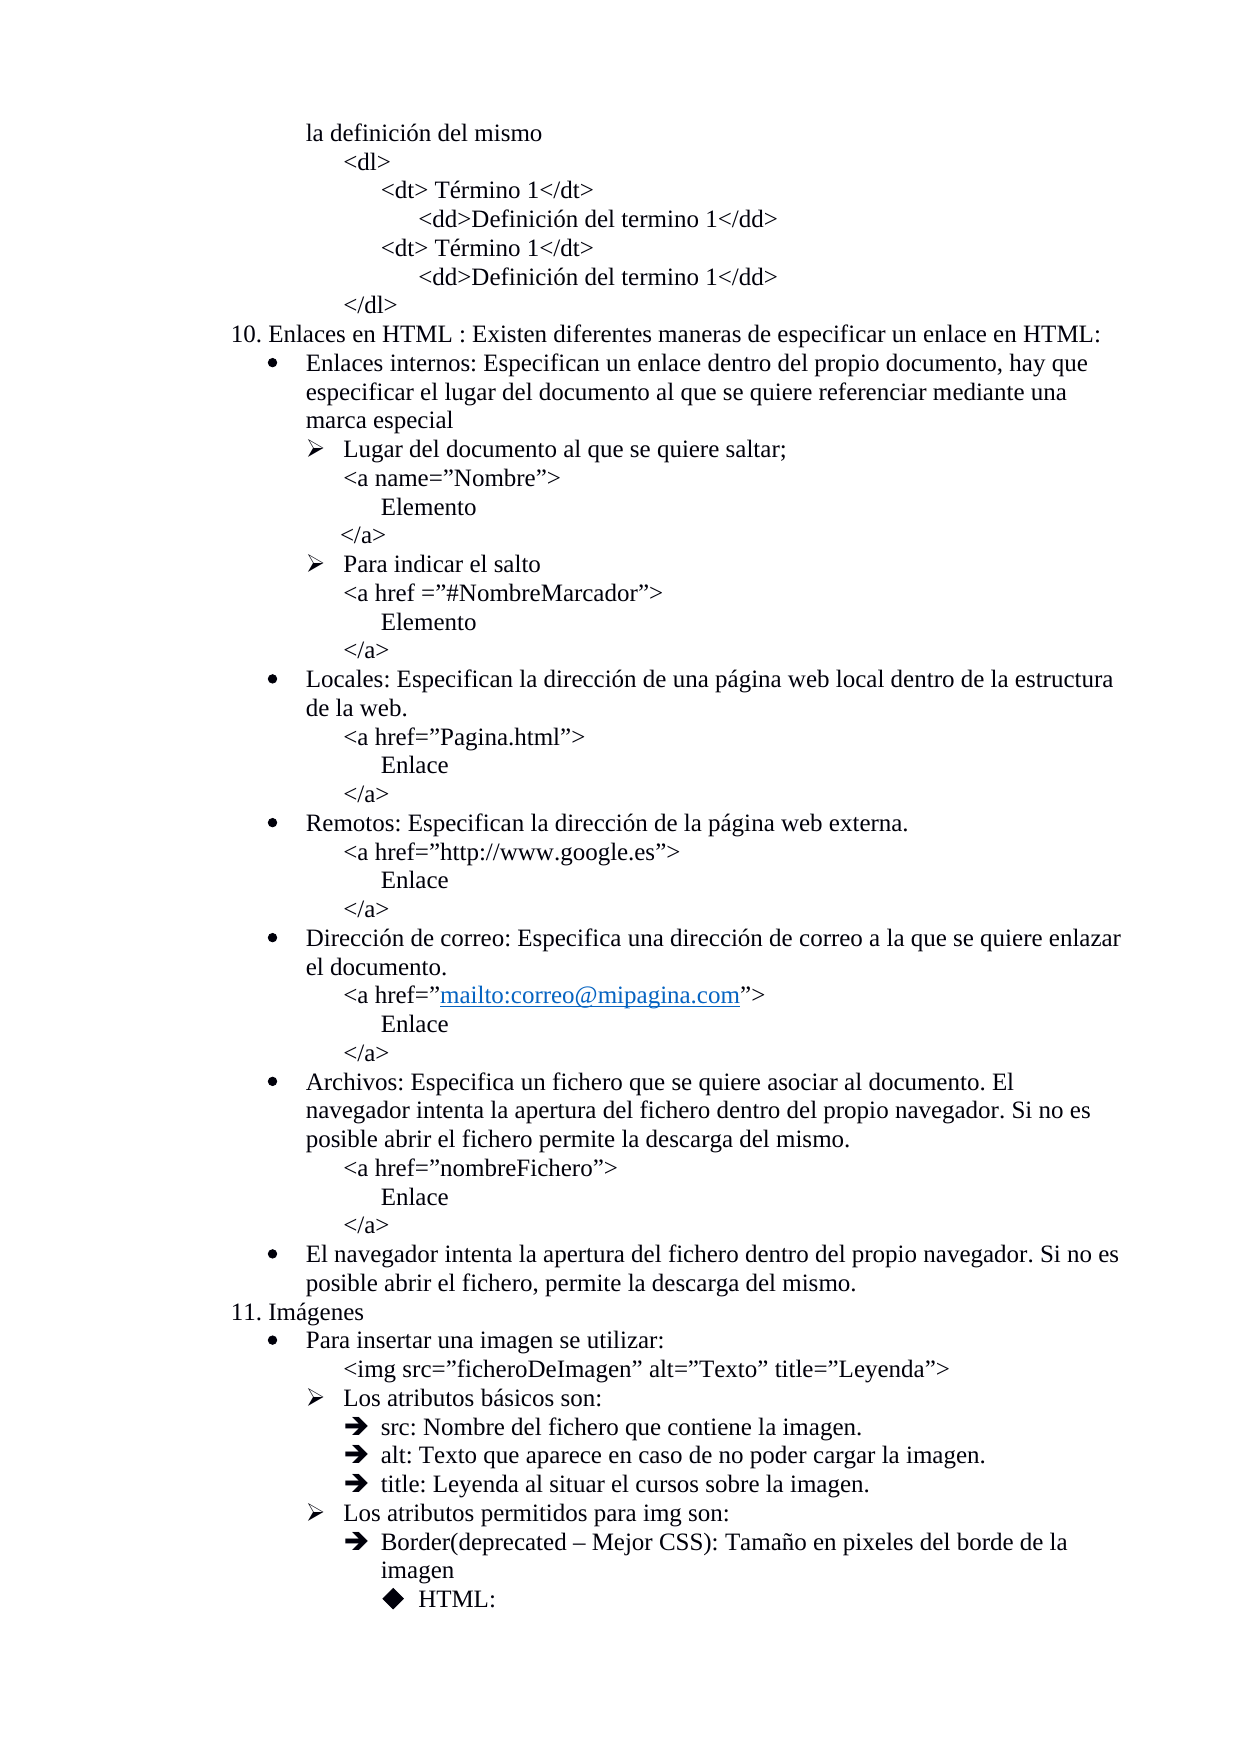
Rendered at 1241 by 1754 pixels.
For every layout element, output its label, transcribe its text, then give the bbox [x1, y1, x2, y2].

text <dd>Definición del termino 1</dd> [418, 204, 1122, 233]
list </a> [343, 636, 1122, 664]
list Elemento [381, 607, 1122, 636]
text </a> [343, 894, 1122, 923]
text <a href=”nombreFichero”> [343, 1153, 1122, 1182]
text Enlace [381, 1009, 1122, 1038]
list src: Nombre del fichero que contiene la imagen. [343, 1412, 1122, 1441]
list Para indicar el salto [306, 549, 1122, 578]
text <a name=”Nombre”> [343, 463, 1122, 492]
list Los atributos permitidos para img son: [306, 1498, 1122, 1527]
text <dt> Término 1</dt> [381, 176, 1122, 204]
list El navegador intenta la apertura del fichero dentro del propio navegador. Si no es posible abrir el fichero, permite la descarga del mismo. [268, 1239, 1122, 1297]
text <a href=”mailto:correo@mipagina.com”> [343, 981, 1122, 1009]
list la definición del mismo [268, 118, 1122, 147]
list Remotos: Especifican la dirección de la página web externa. [268, 808, 1122, 837]
text <img src=”ficheroDeImagen” alt=”Texto” title=”Leyenda”> [343, 1354, 1122, 1383]
text <a href=”http://www.google.es”> [343, 837, 1122, 866]
text </dl> [343, 291, 1122, 319]
list alt: Texto que aparece en caso de no poder cargar la imagen. [343, 1441, 1122, 1469]
text <dd>Definición del termino 1</dd> [418, 262, 1122, 291]
list Lugar del documento al que se quiere saltar; [306, 434, 1122, 463]
text Enlace [381, 866, 1122, 894]
text </a> [343, 1211, 1122, 1239]
list Enlaces internos: Especifican un enlace dentro del propio documento, hay que especificar el lugar del documento al que se quiere referenciar mediante una marca especial [268, 348, 1122, 434]
list Enlaces en HTML : Existen diferentes maneras de especificar un enlace en HTML: [231, 319, 1122, 348]
list Dirección de correo: Especifica una dirección de correo a la que se quiere enlazar el documento. [268, 923, 1122, 981]
list HTML: [381, 1584, 1122, 1613]
text <a href=”Pagina.html”> [343, 722, 1122, 751]
list Los atributos básicos son: [306, 1383, 1122, 1412]
text Elemento [381, 492, 1122, 521]
list Imágenes [231, 1297, 1122, 1326]
list Para insertar una imagen se utilizar: [268, 1326, 1122, 1354]
text Enlace [381, 751, 1122, 779]
list <a href =”#NombreMarcador”> [343, 578, 1122, 607]
text <dl> [343, 147, 1122, 176]
list Border(deprecated – Mejor CSS): Tamaño en pixeles del borde de la imagen [343, 1527, 1122, 1584]
text </a> [343, 1038, 1122, 1067]
text </a> [343, 779, 1122, 808]
text <dt> Término 1</dt> [381, 233, 1122, 262]
list Locales: Especifican la dirección de una página web local dentro de la estructura de la web. [268, 664, 1122, 722]
text Enlace [381, 1182, 1122, 1211]
list title: Leyenda al situar el cursos sobre la imagen. [343, 1469, 1122, 1498]
list Archivos: Especifica un fichero que se quiere asociar al documento. El navegador intenta la apertura del fichero dentro del propio navegador. Si no es posible abrir el fichero permite la descarga del mismo. [268, 1067, 1122, 1153]
text </a> [306, 521, 1122, 549]
